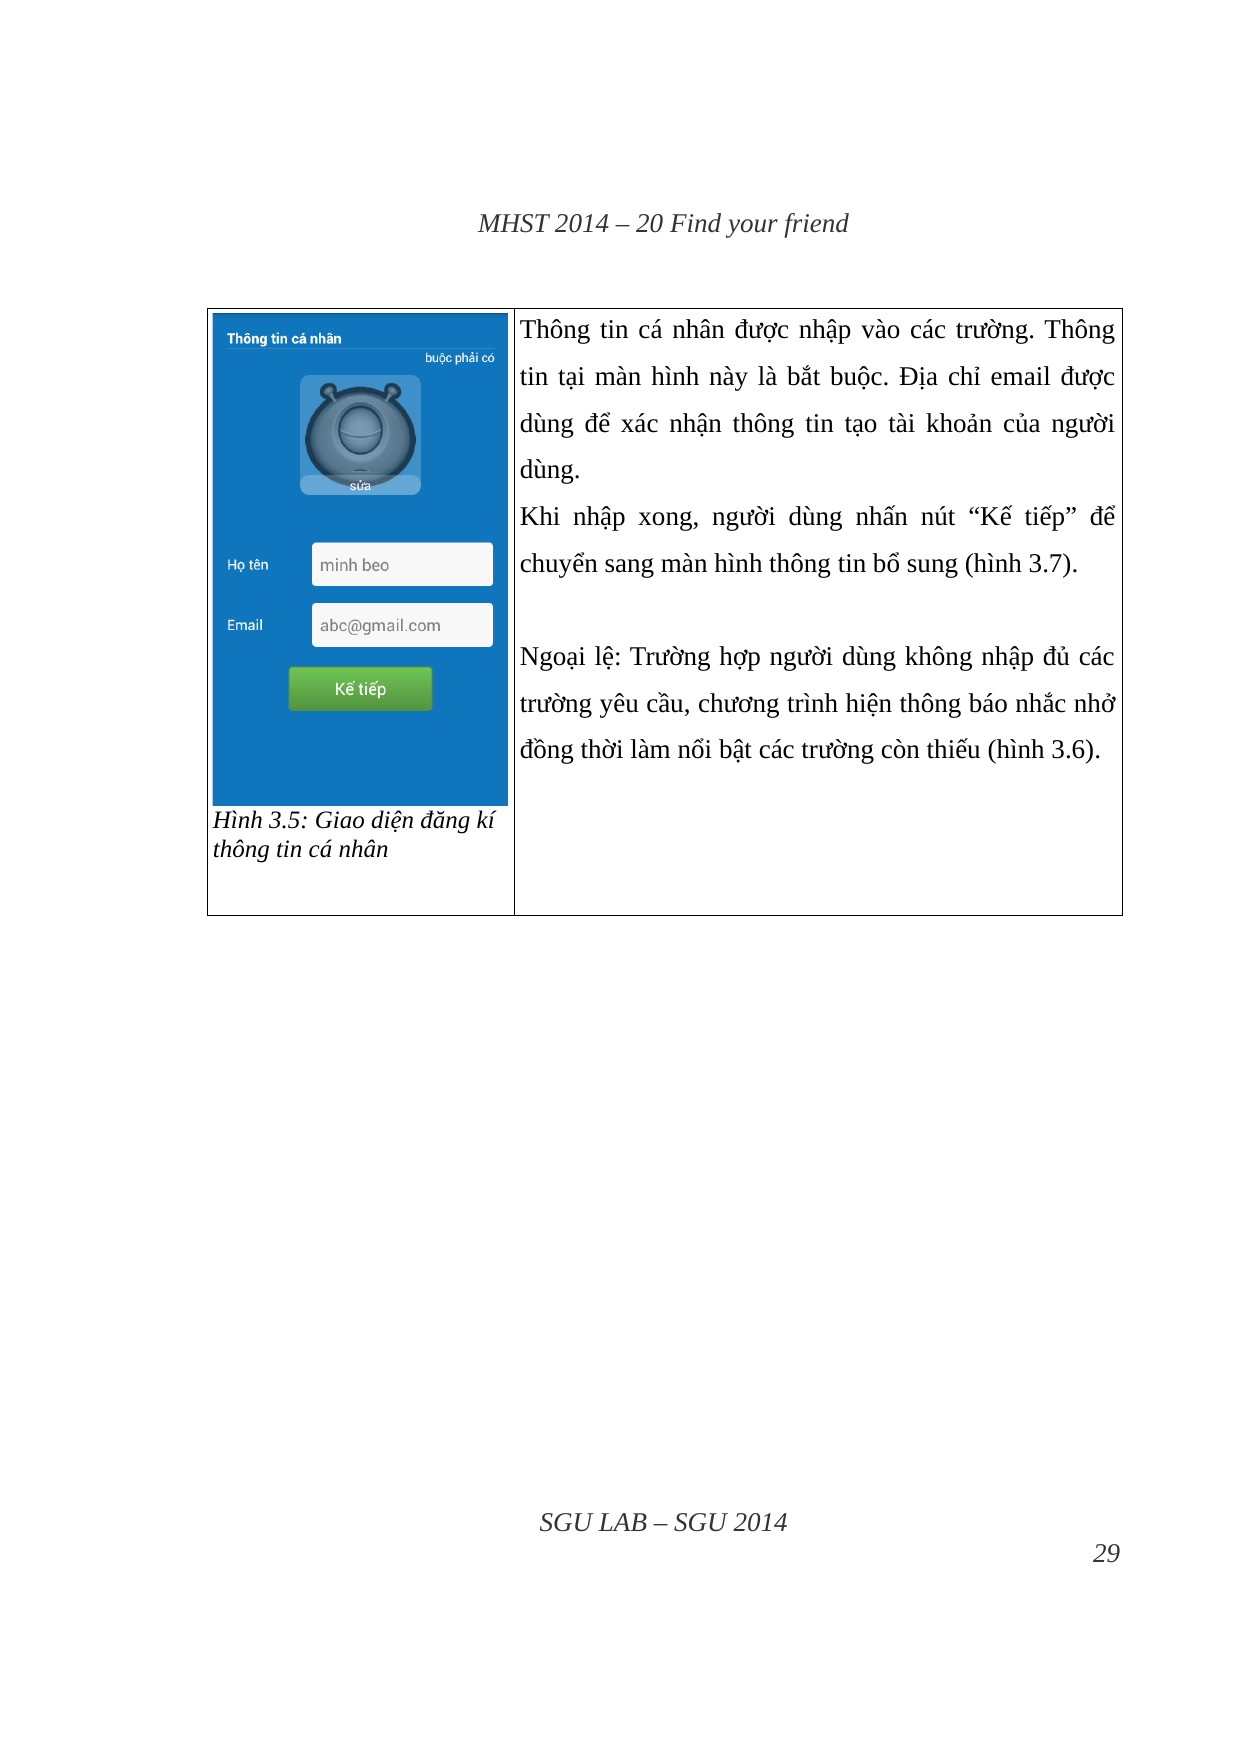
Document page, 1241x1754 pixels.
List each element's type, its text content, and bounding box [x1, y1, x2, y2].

table_cell Thông tin cá nhân được nhập vào các trường. Thông tin tại màn hình này là bắt buộc. Địa chỉ email được dùng để xác nhận thông tin tạo tài khoản của người dùng. Khi nhập xong, người dùng nhấn nút “Kế tiếp” để chuyển sang màn hình thông tin bổ sung (hình 3.7). Ngoại lệ: Trường hợp người dùng không nhập đủ các trường yêu cầu, chương trình hiện thông báo nhắc nhở đồng thời làm nổi bật các trường còn thiếu (hình 3.6). [515, 309, 1122, 915]
table_cell [208, 309, 514, 915]
picture [212, 313, 508, 806]
